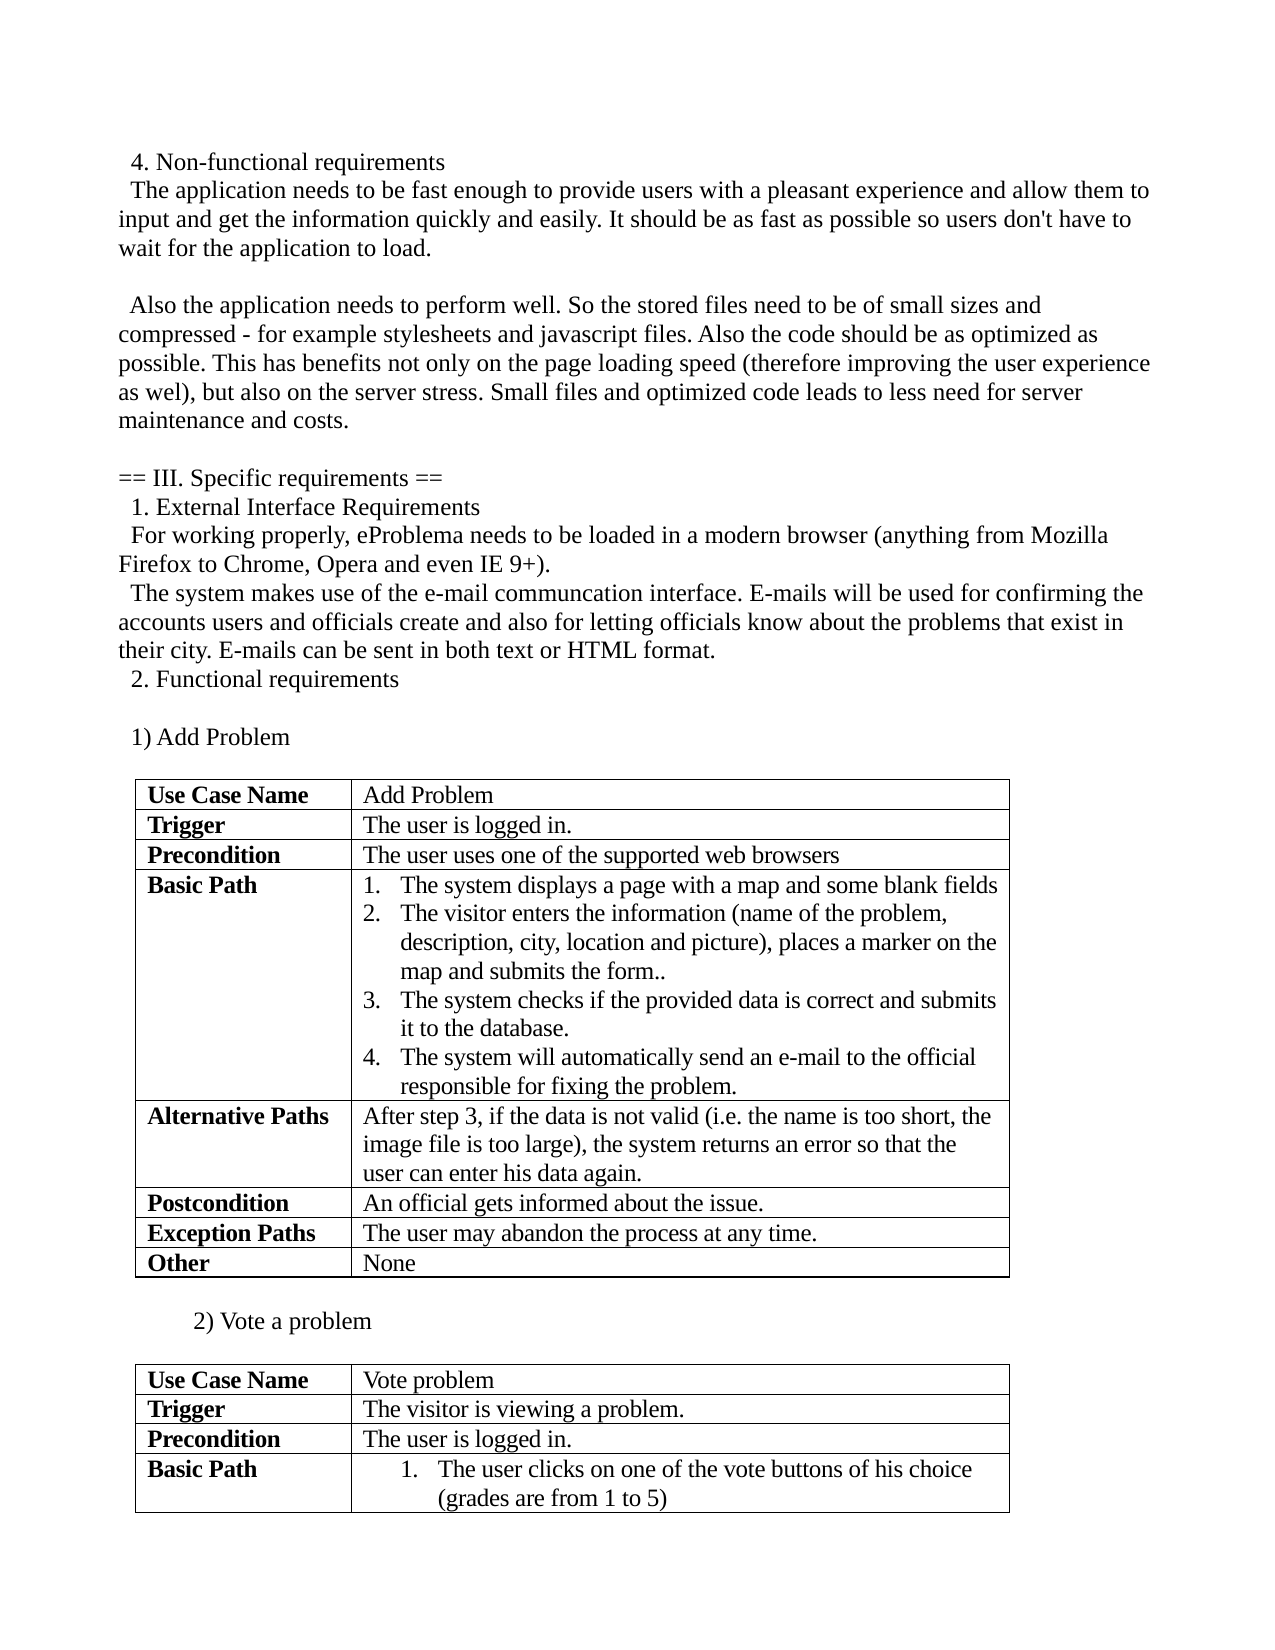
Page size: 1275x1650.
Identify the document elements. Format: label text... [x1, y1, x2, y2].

list 2) Vote a problem [156, 1306, 1157, 1335]
text Also the application needs to perform well. So the stored files need to be of small sizes and compressed - for example stylesheets and javascript files. Also the code should be as optimized as possible. This has benefits not only on the page loading speed (therefore improving the user experience as wel), but also on the server stress. Small files and optimized code leads to less need for server maintenance and costs. [118, 291, 1157, 434]
table_cell Precondition [136, 840, 351, 869]
table_cell None [352, 1248, 1009, 1276]
table_cell Trigger [136, 1395, 351, 1423]
table_cell Exception Paths [136, 1218, 351, 1247]
table_cell The user clicks on one of the vote buttons of his choice (grades are from 1 to 5) The system submits the grade and stores it into the database [352, 1454, 1009, 1512]
table_header Use Case Name [136, 1365, 351, 1393]
text The application needs to be fast enough to provide users with a pleasant experience and allow them to input and get the information quickly and easily. It should be as fast as possible so users don't have to wait for the application to load. [118, 176, 1157, 262]
table_cell Trigger [136, 810, 351, 839]
table_cell Postcondition [136, 1188, 351, 1217]
table_cell After step 3, if the data is not valid (i.e. the name is too short, the image file is too large), the system returns an error so that the user can enter his data again. [352, 1101, 1009, 1187]
table_cell Basic Path [136, 1454, 351, 1512]
table_cell The user is logged in. [352, 1424, 1009, 1453]
table_cell The system displays a page with a map and some blank fields The visitor enters the information (name of the problem, description, city, location and picture), places a marker on the map and submits the form.. The system checks if the provided data is correct and submits it to the database. The system will automatically send an e-mail to the official responsible for fixing the problem. [352, 870, 1009, 1100]
table_cell Alternative Paths [136, 1101, 351, 1187]
table_cell Other [136, 1248, 351, 1276]
text 1. External Interface Requirements [118, 492, 1157, 521]
text 2. Functional requirements [118, 664, 1157, 693]
table_cell The user is logged in. [352, 810, 1009, 839]
table_header Use Case Name [136, 780, 351, 809]
text == III. Specific requirements == [118, 463, 1157, 492]
table_cell The visitor is viewing a problem. [352, 1395, 1009, 1423]
text For working properly, eProblema needs to be loaded in a modern browser (anything from Mozilla Firefox to Chrome, Opera and even IE 9+). [118, 521, 1157, 578]
table_header Add Problem [352, 780, 1009, 809]
table_cell Precondition [136, 1424, 351, 1453]
text 1) Add Problem [118, 722, 1157, 751]
table_cell An official gets informed about the issue. [352, 1188, 1009, 1217]
text 4. Non-functional requirements [118, 147, 1157, 176]
table_cell The user may abandon the process at any time. [352, 1218, 1009, 1247]
text The system makes use of the e-mail communcation interface. E-mails will be used for confirming the accounts users and officials create and also for letting officials know about the problems that exist in their city. E-mails can be sent in both text or HTML format. [118, 578, 1157, 664]
table_header Vote problem [352, 1365, 1009, 1393]
table_cell Basic Path [136, 870, 351, 1100]
table_cell The user uses one of the supported web browsers [352, 840, 1009, 869]
